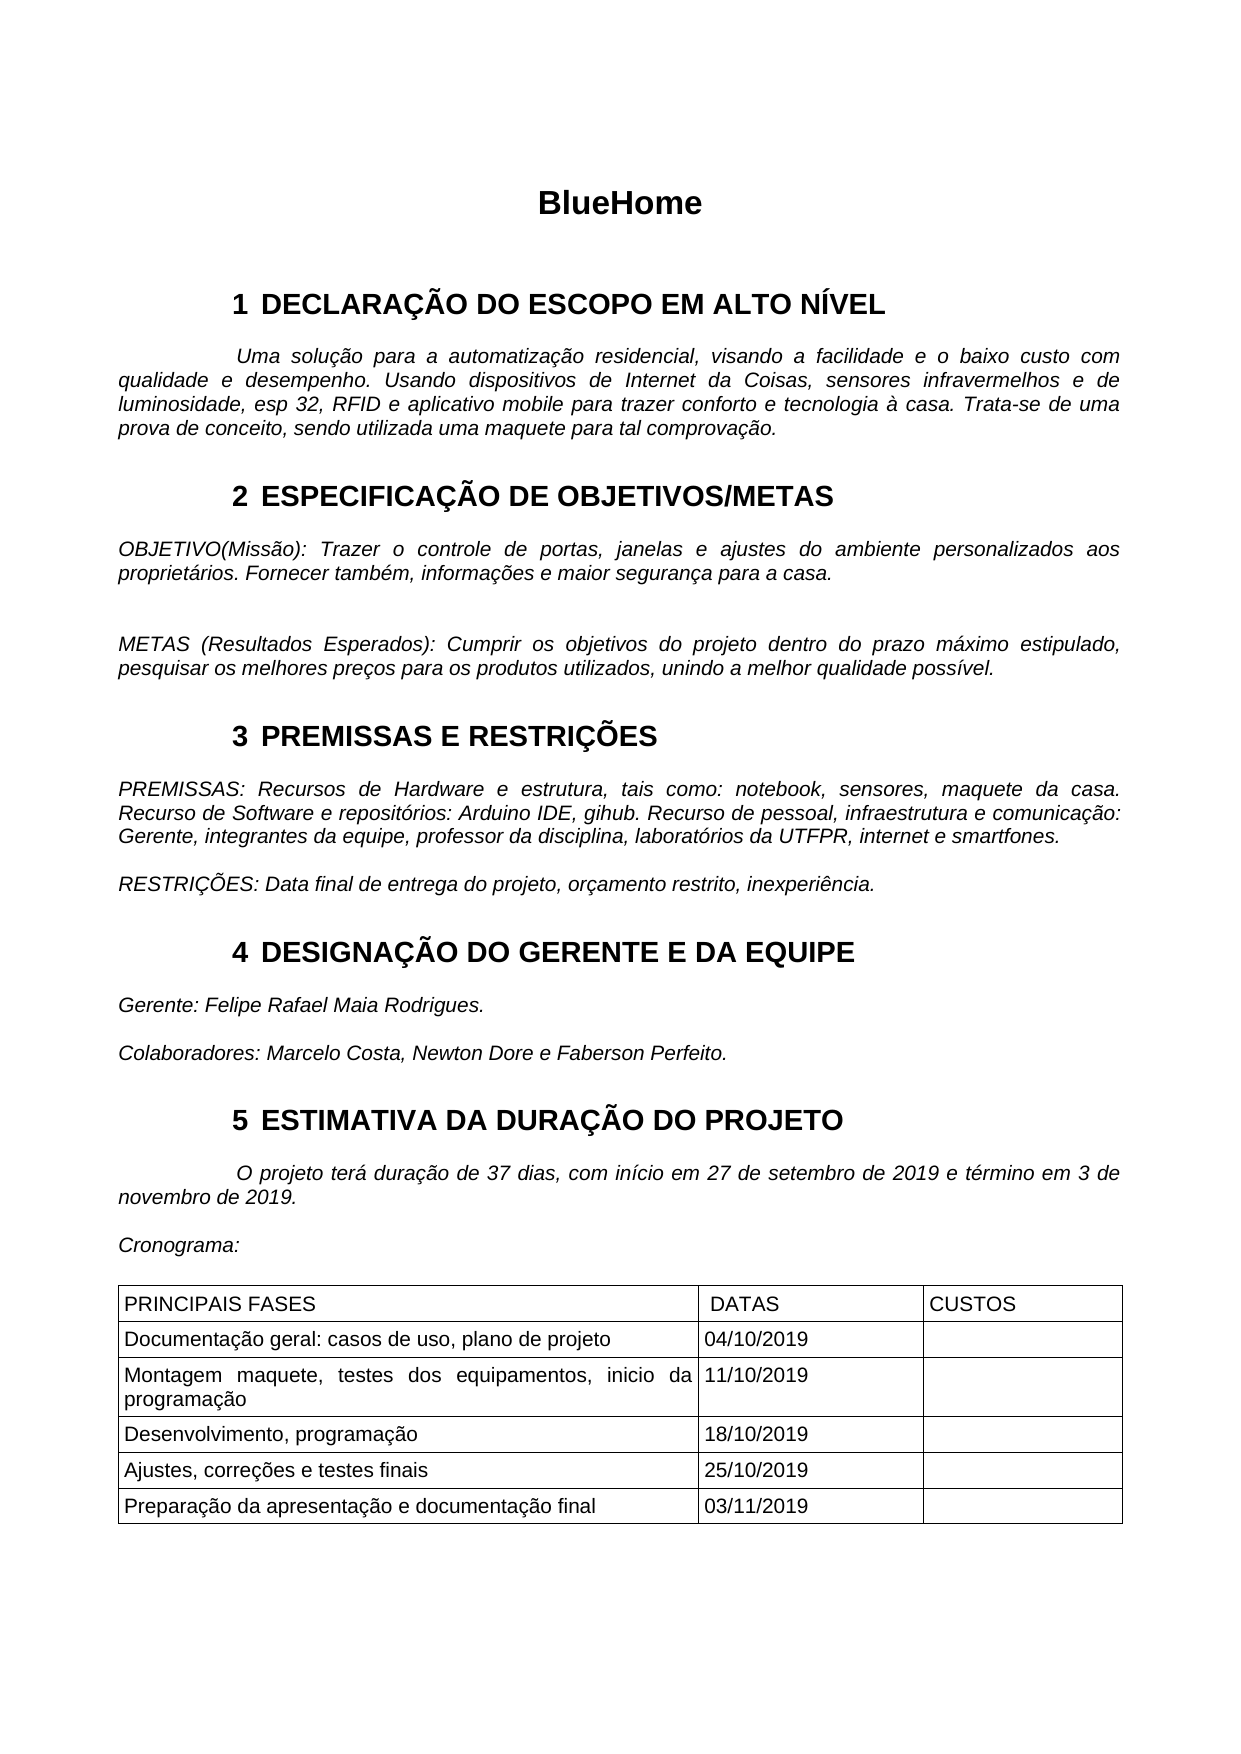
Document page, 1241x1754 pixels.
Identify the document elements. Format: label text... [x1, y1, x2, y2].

text O projeto terá duração de 37 dias, com início em 27 de setembro de 2019 e término em 3 de novembro de 2019. [118, 1161, 1122, 1209]
table_cell [924, 1358, 1122, 1416]
table_cell Montagem maquete, testes dos equipamentos, inicio da programação [119, 1358, 698, 1416]
subtitle Premissas e restrições [216, 719, 1122, 753]
subtitle Designação do Gerente e da Equipe [216, 935, 1122, 969]
table_cell Desenvolvimento, programação [119, 1417, 698, 1452]
table_cell 11/10/2019 [699, 1358, 923, 1416]
table_header PRINCIPAIS FASES [119, 1286, 698, 1321]
table_cell [924, 1322, 1122, 1357]
table_cell Preparação da apresentação e documentação final [119, 1489, 698, 1523]
text PREMISSAS: Recursos de Hardware e estrutura, tais como: notebook, sensores, maquete da casa. Recurso de Software e repositórios: Arduino IDE, gihub. Recurso de pessoal, infraestrutura e comunicação: Gerente, integrantes da equipe, professor da disciplina, laboratórios da UTFPR, internet e smartfones. [118, 776, 1122, 848]
table_cell Documentação geral: casos de uso, plano de projeto [119, 1322, 698, 1357]
table_cell 18/10/2019 [699, 1417, 923, 1452]
table_cell 03/11/2019 [699, 1489, 923, 1523]
text Uma solução para a automatização residencial, visando a facilidade e o baixo custo com qualidade e desempenho. Usando dispositivos de Internet da Coisas, sensores infravermelhos e de luminosidade, esp 32, RFID e aplicativo mobile para trazer conforto e tecnologia à casa. Trata-se de uma prova de conceito, sendo utilizada uma maquete para tal comprovação. [118, 344, 1122, 440]
table_cell [924, 1453, 1122, 1487]
text RESTRIÇÕES: Data final de entrega do projeto, orçamento restrito, inexperiência. [118, 872, 1122, 896]
subtitle Declaração do Escopo em Alto Nível [216, 287, 1122, 320]
text Cronograma: [118, 1233, 1122, 1257]
text Gerente: Felipe Rafael Maia Rodrigues. [118, 993, 1122, 1017]
table_cell 04/10/2019 [699, 1322, 923, 1357]
subtitle estimativa da Duração do Projeto [216, 1103, 1122, 1137]
table_cell 25/10/2019 [699, 1453, 923, 1487]
subtitle Especificação de Objetivos/Metas [216, 479, 1122, 512]
text Colaboradores: Marcelo Costa, Newton Dore e Faberson Perfeito. [118, 1041, 1122, 1064]
subtitle BlueHome [117, 183, 1122, 222]
table_header CUSTOS [924, 1286, 1122, 1321]
table_cell Ajustes, correções e testes finais [119, 1453, 698, 1487]
table_cell [924, 1417, 1122, 1452]
text METAS (Resultados Esperados): Cumprir os objetivos do projeto dentro do prazo máximo estipulado, pesquisar os melhores preços para os produtos utilizados, unindo a melhor qualidade possível. [118, 632, 1122, 680]
table_header DATAS [699, 1286, 923, 1321]
table_cell [924, 1489, 1122, 1523]
text OBJETIVO(Missão): Trazer o controle de portas, janelas e ajustes do ambiente personalizados aos proprietários. Fornecer também, informações e maior segurança para a casa. [118, 536, 1122, 584]
